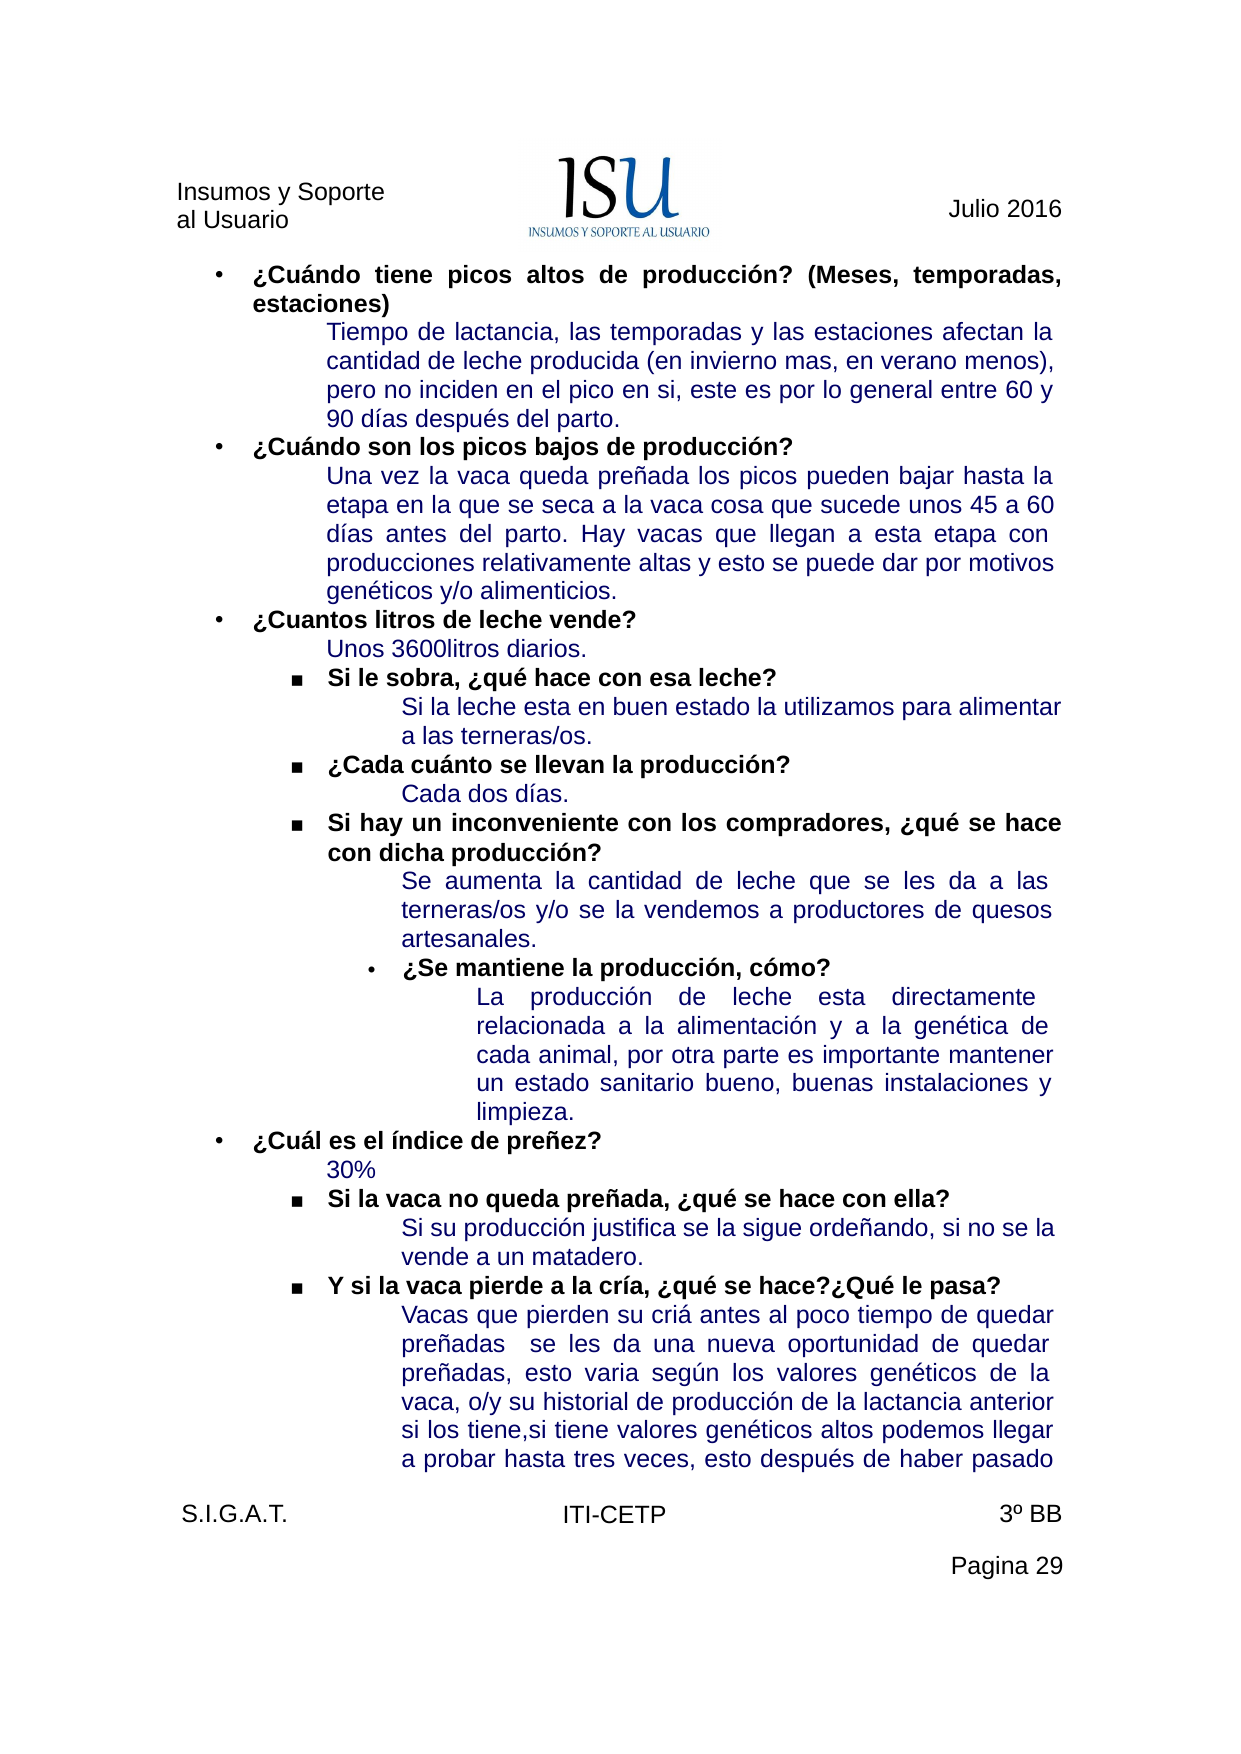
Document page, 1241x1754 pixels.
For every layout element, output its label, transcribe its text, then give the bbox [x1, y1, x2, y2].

picture [517, 138, 723, 252]
list Vacas que pierden su criá antes al poco tiempo de quedar preñadas se les da una nueva oportunidad de quedar preñadas, esto varia según los valores genéticos de la vaca, o/y su historial de producción de la lactancia anterior si los tiene,si tiene valores genéticos altos podemos llegar a probar hasta tres veces, esto después de haber pasado [290, 1300, 1063, 1473]
list Si le sobra, ¿qué hace con esa leche? [290, 663, 1063, 692]
list ¿Cada cuánto se llevan la producción? [290, 750, 1063, 779]
list Si hay un inconveniente con los compradores, ¿qué se hace con dicha producción? [290, 808, 1063, 866]
list La producción de leche esta directamente relacionada a la alimentación y a la genética de cada animal, por otra parte es importante mantener un estado sanitario bueno, buenas instalaciones y limpieza. [365, 982, 1063, 1126]
list ¿Cuantos litros de leche vende? [215, 605, 1063, 634]
list ¿Cuál es el índice de preñez? [215, 1126, 1063, 1155]
list Si la vaca no queda preñada, ¿qué se hace con ella? [290, 1183, 1063, 1213]
list Tiempo de lactancia, las temporadas y las estaciones afectan la cantidad de leche producida (en invierno mas, en verano menos), pero no inciden en el pico en si, este es por lo general entre 60 y 90 días después del parto. [215, 317, 1063, 432]
list Cada dos días. [290, 779, 1063, 808]
list ¿Se mantiene la producción, cómo? [365, 953, 1063, 982]
list Una vez la vaca queda preñada los picos pueden bajar hasta la etapa en la que se seca a la vaca cosa que sucede unos 45 a 60 días antes del parto. Hay vacas que llegan a esta etapa con producciones relativamente altas y esto se puede dar por motivos genéticos y/o alimenticios. [215, 461, 1063, 605]
list ¿Cuándo son los picos bajos de producción? [215, 432, 1063, 461]
list Se aumenta la cantidad de leche que se les da a las terneras/os y/o se la vendemos a productores de quesos artesanales. [290, 866, 1063, 953]
list ¿Cuándo tiene picos altos de producción? (Meses, temporadas, estaciones) [215, 260, 1063, 317]
list Si la leche esta en buen estado la utilizamos para alimentar a las terneras/os. [290, 692, 1063, 750]
list Si su producción justifica se la sigue ordeñando, si no se la vende a un matadero. [290, 1213, 1063, 1271]
list Y si la vaca pierde a la cría, ¿qué se hace?¿Qué le pasa? [290, 1271, 1063, 1300]
list 30% [215, 1155, 1063, 1183]
list Unos 3600litros diarios. [215, 634, 1063, 663]
